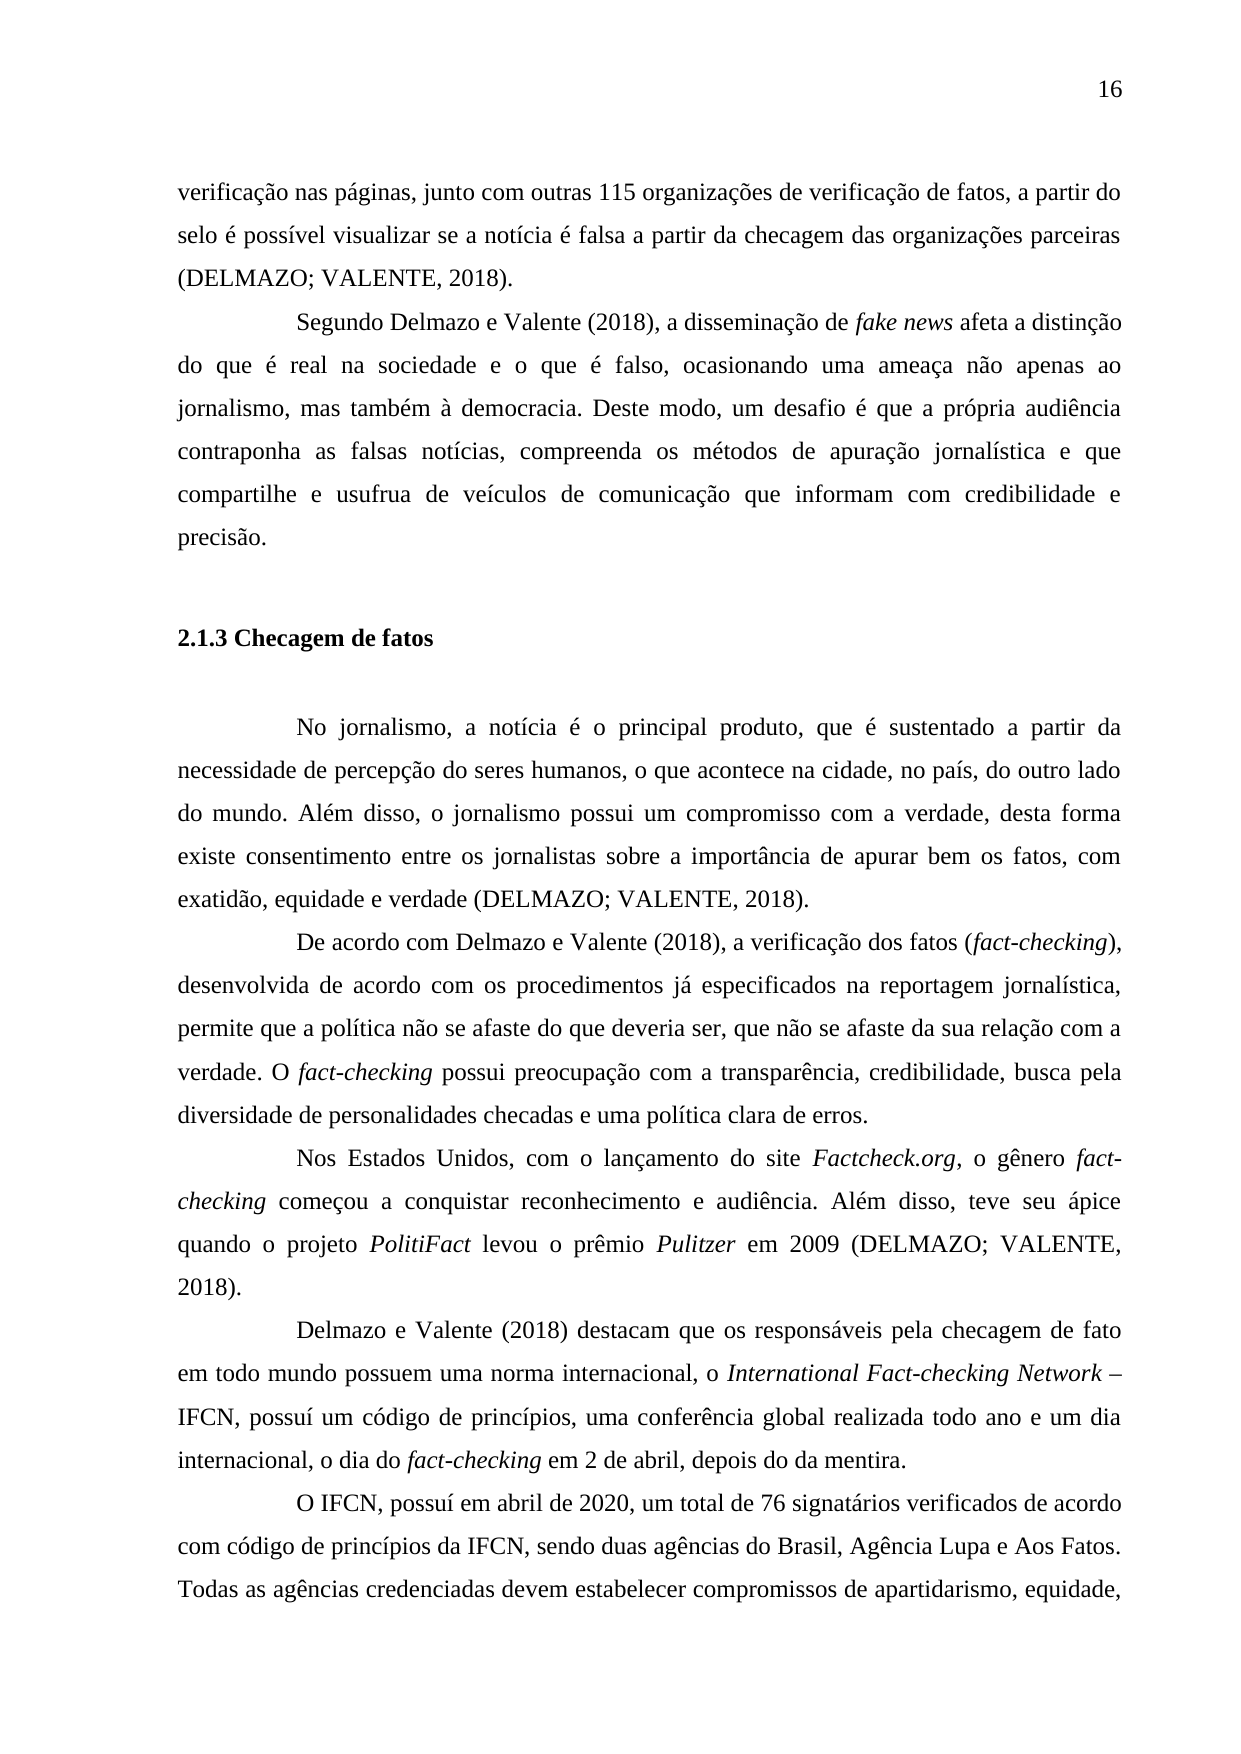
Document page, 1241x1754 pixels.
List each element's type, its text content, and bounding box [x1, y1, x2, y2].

subtitle 2.1.3 Checagem de fatos [177, 623, 1122, 652]
text De acordo com Delmazo e Valente (2018), a verificação dos fatos (fact-checking), desenvolvida de acordo com os procedimentos já especificados na reportagem jornalística, permite que a política não se afaste do que deveria ser, que não se afaste da sua relação com a verdade. O fact-checking possui preocupação com a transparência, credibilidade, busca pela diversidade de personalidades checadas e uma política clara de erros. [177, 927, 1122, 1128]
text O IFCN, possuí em abril de 2020, um total de 76 signatários verificados de acordo com código de princípios da IFCN, sendo duas agências do Brasil, Agência Lupa e Aos Fatos. Todas as agências credenciadas devem estabelecer compromissos de apartidarismo, equidade, [177, 1488, 1122, 1603]
text verificação nas páginas, junto com outras 115 organizações de verificação de fatos, a partir do selo é possível visualizar se a notícia é falsa a partir da checagem das organizações parceiras (DELMAZO; VALENTE, 2018). [177, 177, 1122, 292]
text No jornalismo, a notícia é o principal produto, que é sustentado a partir da necessidade de percepção do seres humanos, o que acontece na cidade, no país, do outro lado do mundo. Além disso, o jornalismo possui um compromisso com a verdade, desta forma existe consentimento entre os jornalistas sobre a importância de apurar bem os fatos, com exatidão, equidade e verdade (DELMAZO; VALENTE, 2018). [177, 712, 1122, 913]
text Segundo Delmazo e Valente (2018), a disseminação de fake news afeta a distinção do que é real na sociedade e o que é falso, ocasionando uma ameaça não apenas ao jornalismo, mas também à democracia. Deste modo, um desafio é que a própria audiência contraponha as falsas notícias, compreenda os métodos de apuração jornalística e que compartilhe e usufrua de veículos de comunicação que informam com credibilidade e precisão. [177, 307, 1122, 551]
text Nos Estados Unidos, com o lançamento do site Factcheck.org, o gênero fact-checking começou a conquistar reconhecimento e audiência. Além disso, teve seu ápice quando o projeto PolitiFact levou o prêmio Pulitzer em 2009 (DELMAZO; VALENTE, 2018). [177, 1143, 1122, 1301]
text Delmazo e Valente (2018) destacam que os responsáveis pela checagem de fato em todo mundo possuem uma norma internacional, o International Fact-checking Network – IFCN, possuí um código de princípios, uma conferência global realizada todo ano e um dia internacional, o dia do fact-checking em 2 de abril, depois do da mentira. [177, 1315, 1122, 1473]
